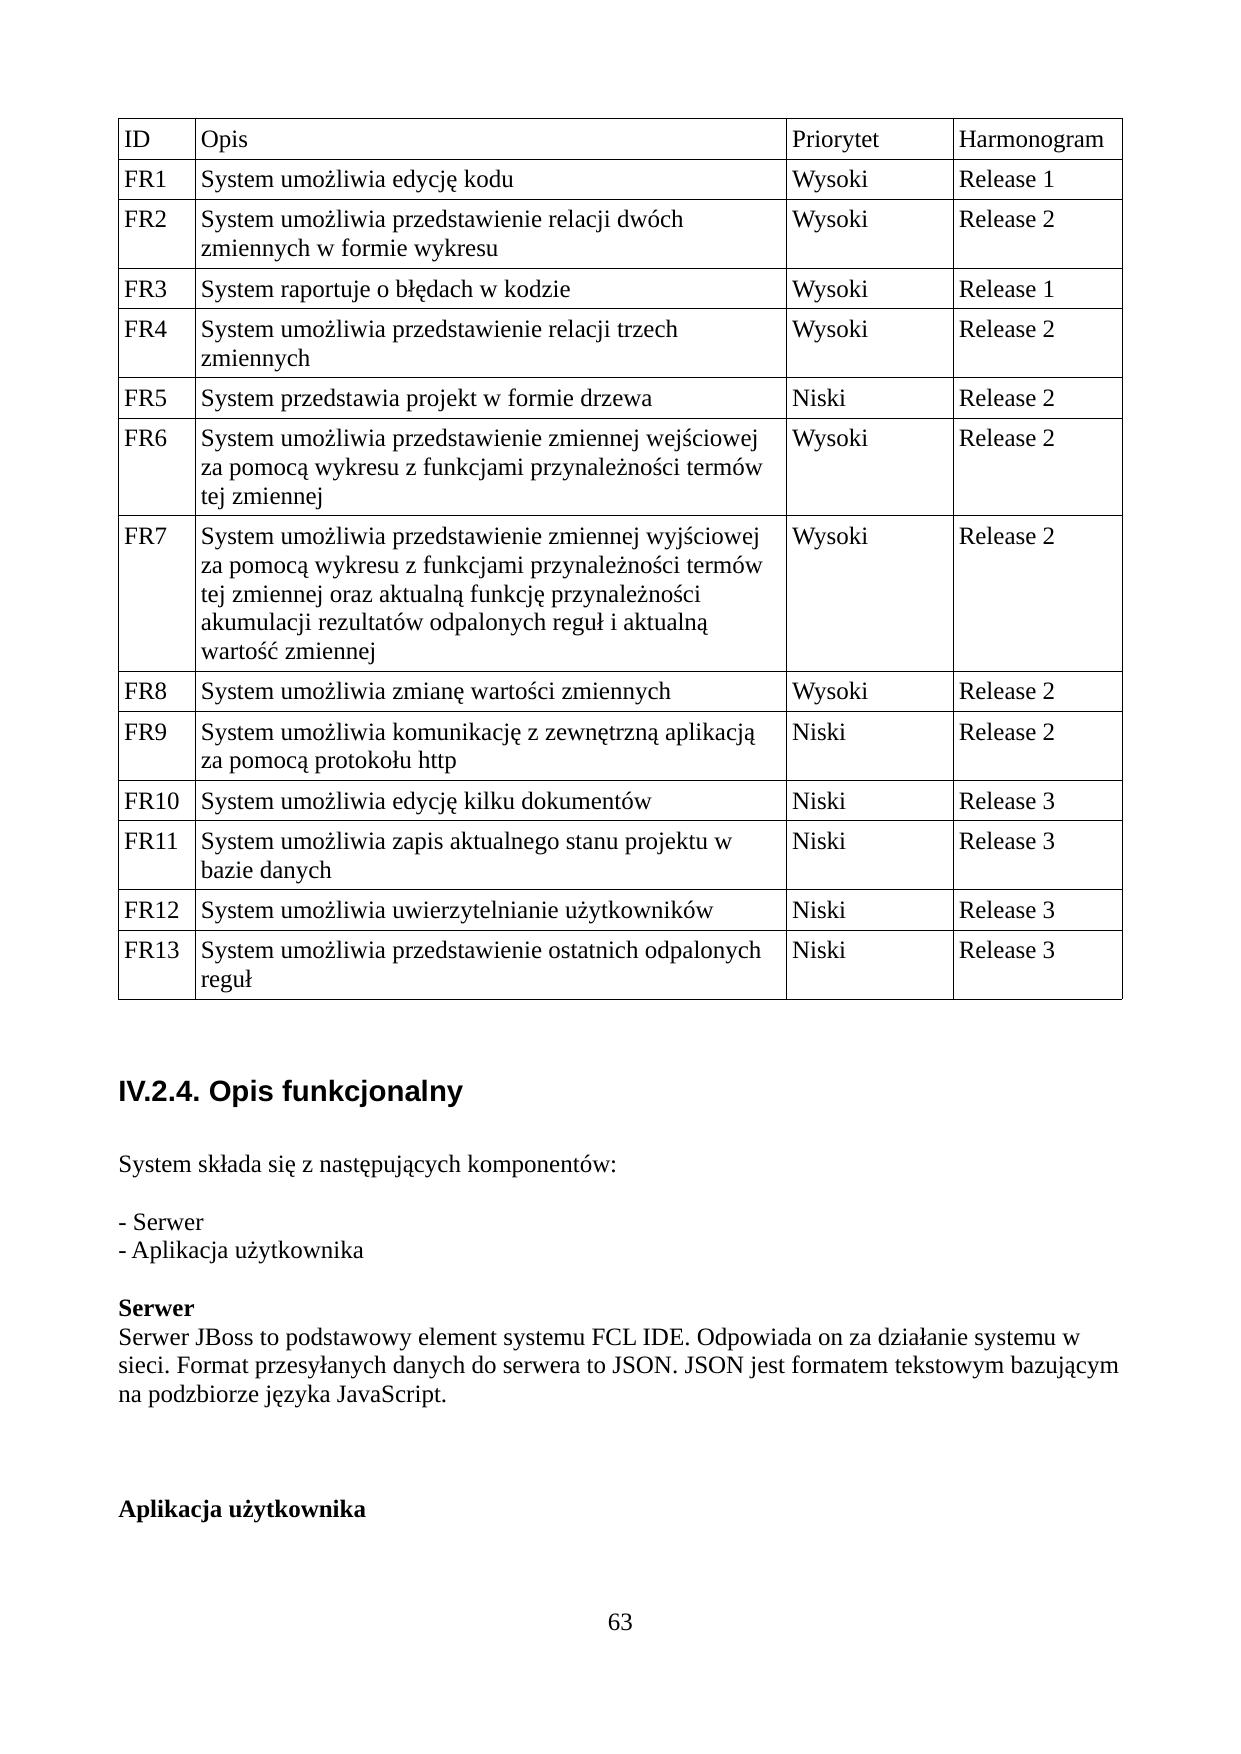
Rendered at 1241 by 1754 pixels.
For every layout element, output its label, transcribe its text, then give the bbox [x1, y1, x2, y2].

table_cell Wysoki [787, 672, 953, 711]
table_cell FR13 [119, 931, 195, 999]
table_cell Release 1 [954, 269, 1122, 308]
table_cell FR11 [119, 821, 195, 889]
table_cell FR6 [119, 419, 195, 515]
table_cell Wysoki [787, 309, 953, 377]
table_cell FR7 [119, 516, 195, 671]
text Serwer JBoss to podstawowy element systemu FCL IDE. Odpowiada on za działanie systemu w sieci. Format przesyłanych danych do serwera to JSON. JSON jest formatem tekstowym bazującym na podzbiorze języka JavaScript. [118, 1322, 1122, 1408]
table_cell FR8 [119, 672, 195, 711]
table_cell Release 2 [954, 712, 1122, 780]
table_cell FR5 [119, 378, 195, 417]
table_cell Release 2 [954, 378, 1122, 417]
table_header Opis [196, 119, 786, 158]
text - Serwer [118, 1207, 1122, 1236]
text System składa się z następujących komponentów: [118, 1149, 1122, 1178]
table_cell Release 3 [954, 890, 1122, 930]
table_cell Release 3 [954, 931, 1122, 999]
table_cell FR3 [119, 269, 195, 308]
table_cell Release 2 [954, 309, 1122, 377]
table_cell Wysoki [787, 160, 953, 199]
table_cell FR12 [119, 890, 195, 930]
table_cell Release 2 [954, 200, 1122, 268]
table_cell Release 2 [954, 672, 1122, 711]
text - Aplikacja użytkownika [118, 1236, 1122, 1264]
table_cell System umożliwia zapis aktualnego stanu projektu w bazie danych [196, 821, 786, 889]
table_cell Release 3 [954, 821, 1122, 889]
table_cell System umożliwia komunikację z zewnętrzną aplikacją za pomocą protokołu http [196, 712, 786, 780]
table_cell FR9 [119, 712, 195, 780]
table_cell Release 2 [954, 516, 1122, 671]
table_cell System umożliwia edycję kodu [196, 160, 786, 199]
table_cell FR1 [119, 160, 195, 199]
table_cell System umożliwia przedstawienie relacji dwóch zmiennych w formie wykresu [196, 200, 786, 268]
table_cell Niski [787, 712, 953, 780]
table_cell System umożliwia edycję kilku dokumentów [196, 781, 786, 820]
table_cell Wysoki [787, 516, 953, 671]
table_cell Niski [787, 890, 953, 930]
table_cell FR2 [119, 200, 195, 268]
table_cell System umożliwia zmianę wartości zmiennych [196, 672, 786, 711]
table_cell System umożliwia przedstawienie zmiennej wyjściowej za pomocą wykresu z funkcjami przynależności termów tej zmiennej oraz aktualną funkcję przynależności akumulacji rezultatów odpalonych reguł i aktualną wartość zmiennej [196, 516, 786, 671]
table_cell Niski [787, 378, 953, 417]
text Serwer [118, 1293, 1122, 1322]
table_cell System umożliwia przedstawienie relacji trzech zmiennych [196, 309, 786, 377]
text Aplikacja użytkownika [118, 1494, 1122, 1523]
table_cell System raportuje o błędach w kodzie [196, 269, 786, 308]
table_cell FR10 [119, 781, 195, 820]
table_cell System umożliwia uwierzytelnianie użytkowników [196, 890, 786, 930]
table_cell System przedstawia projekt w formie drzewa [196, 378, 786, 417]
table_cell FR4 [119, 309, 195, 377]
table_header ID [119, 119, 195, 158]
table_cell System umożliwia przedstawienie zmiennej wejściowej za pomocą wykresu z funkcjami przynależności termów tej zmiennej [196, 419, 786, 515]
table_cell Wysoki [787, 419, 953, 515]
table_header Priorytet [787, 119, 953, 158]
table_cell System umożliwia przedstawienie ostatnich odpalonych reguł [196, 931, 786, 999]
table_cell Niski [787, 821, 953, 889]
table_cell Release 3 [954, 781, 1122, 820]
table_cell Release 2 [954, 419, 1122, 515]
table_cell Niski [787, 781, 953, 820]
table_cell Release 1 [954, 160, 1122, 199]
subtitle Opis funkcjonalny [118, 1074, 1122, 1108]
table_cell Wysoki [787, 200, 953, 268]
table_cell Wysoki [787, 269, 953, 308]
table_header Harmonogram [954, 119, 1122, 158]
table_cell Niski [787, 931, 953, 999]
